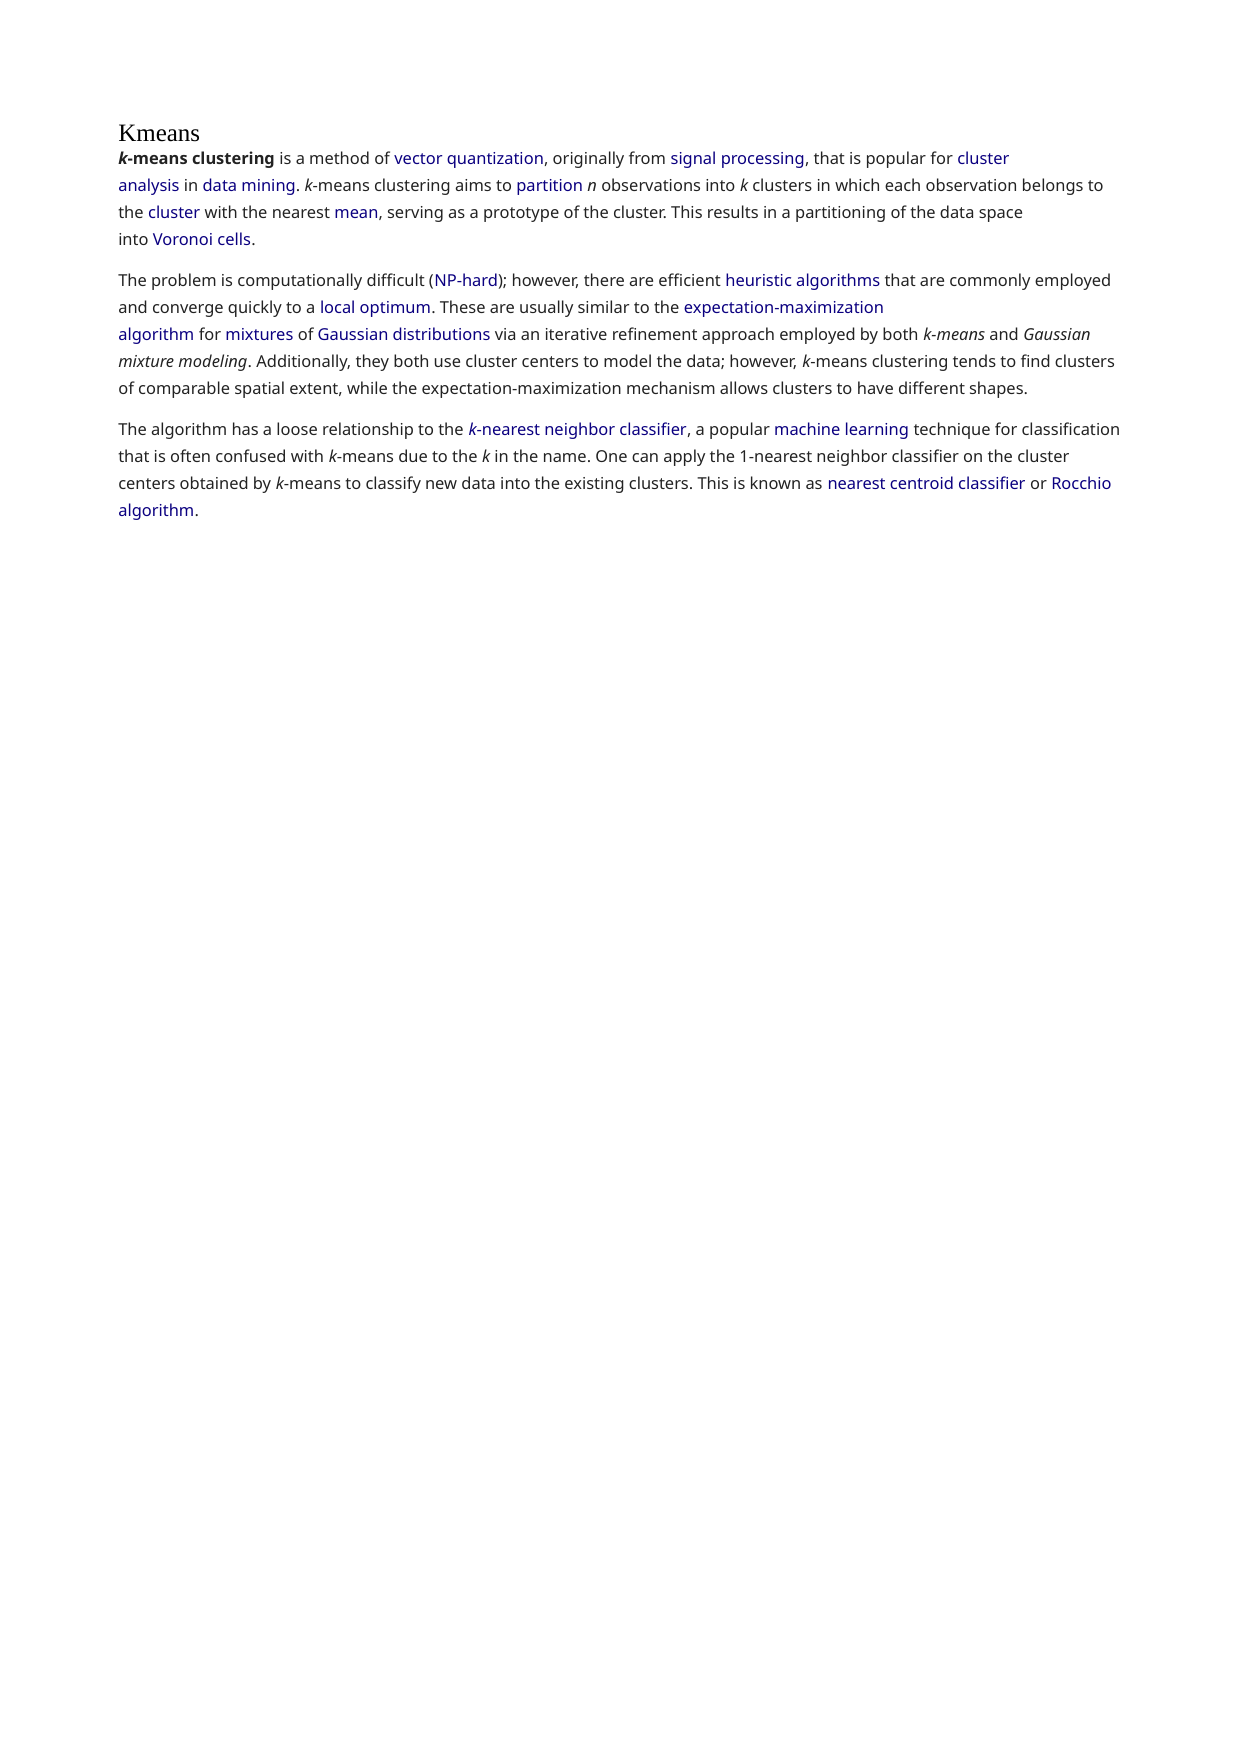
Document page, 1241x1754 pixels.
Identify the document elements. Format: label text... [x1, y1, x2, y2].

text The algorithm has a loose relationship to the k-nearest neighbor classifier, a popular machine learning technique for classification that is often confused with k-means due to the k in the name. One can apply the 1-nearest neighbor classifier on the cluster centers obtained by k-means to classify new data into the existing clusters. This is known as nearest centroid classifier or Rocchio algorithm. [118, 418, 1122, 521]
text k-means clustering is a method of vector quantization, originally from signal processing, that is popular for cluster analysis in data mining. k-means clustering aims to partition n observations into k clusters in which each observation belongs to the cluster with the nearest mean, serving as a prototype of the cluster. This results in a partitioning of the data space into Voronoi cells. [118, 147, 1122, 250]
text The problem is computationally difficult (NP-hard); however, there are efficient heuristic algorithms that are commonly employed and converge quickly to a local optimum. These are usually similar to the expectation-maximization algorithm for mixtures of Gaussian distributions via an iterative refinement approach employed by both k-means and Gaussian mixture modeling. Additionally, they both use cluster centers to model the data; however, k-means clustering tends to find clusters of comparable spatial extent, while the expectation-maximization mechanism allows clusters to have different shapes. [118, 269, 1122, 399]
text Kmeans [118, 118, 1122, 147]
